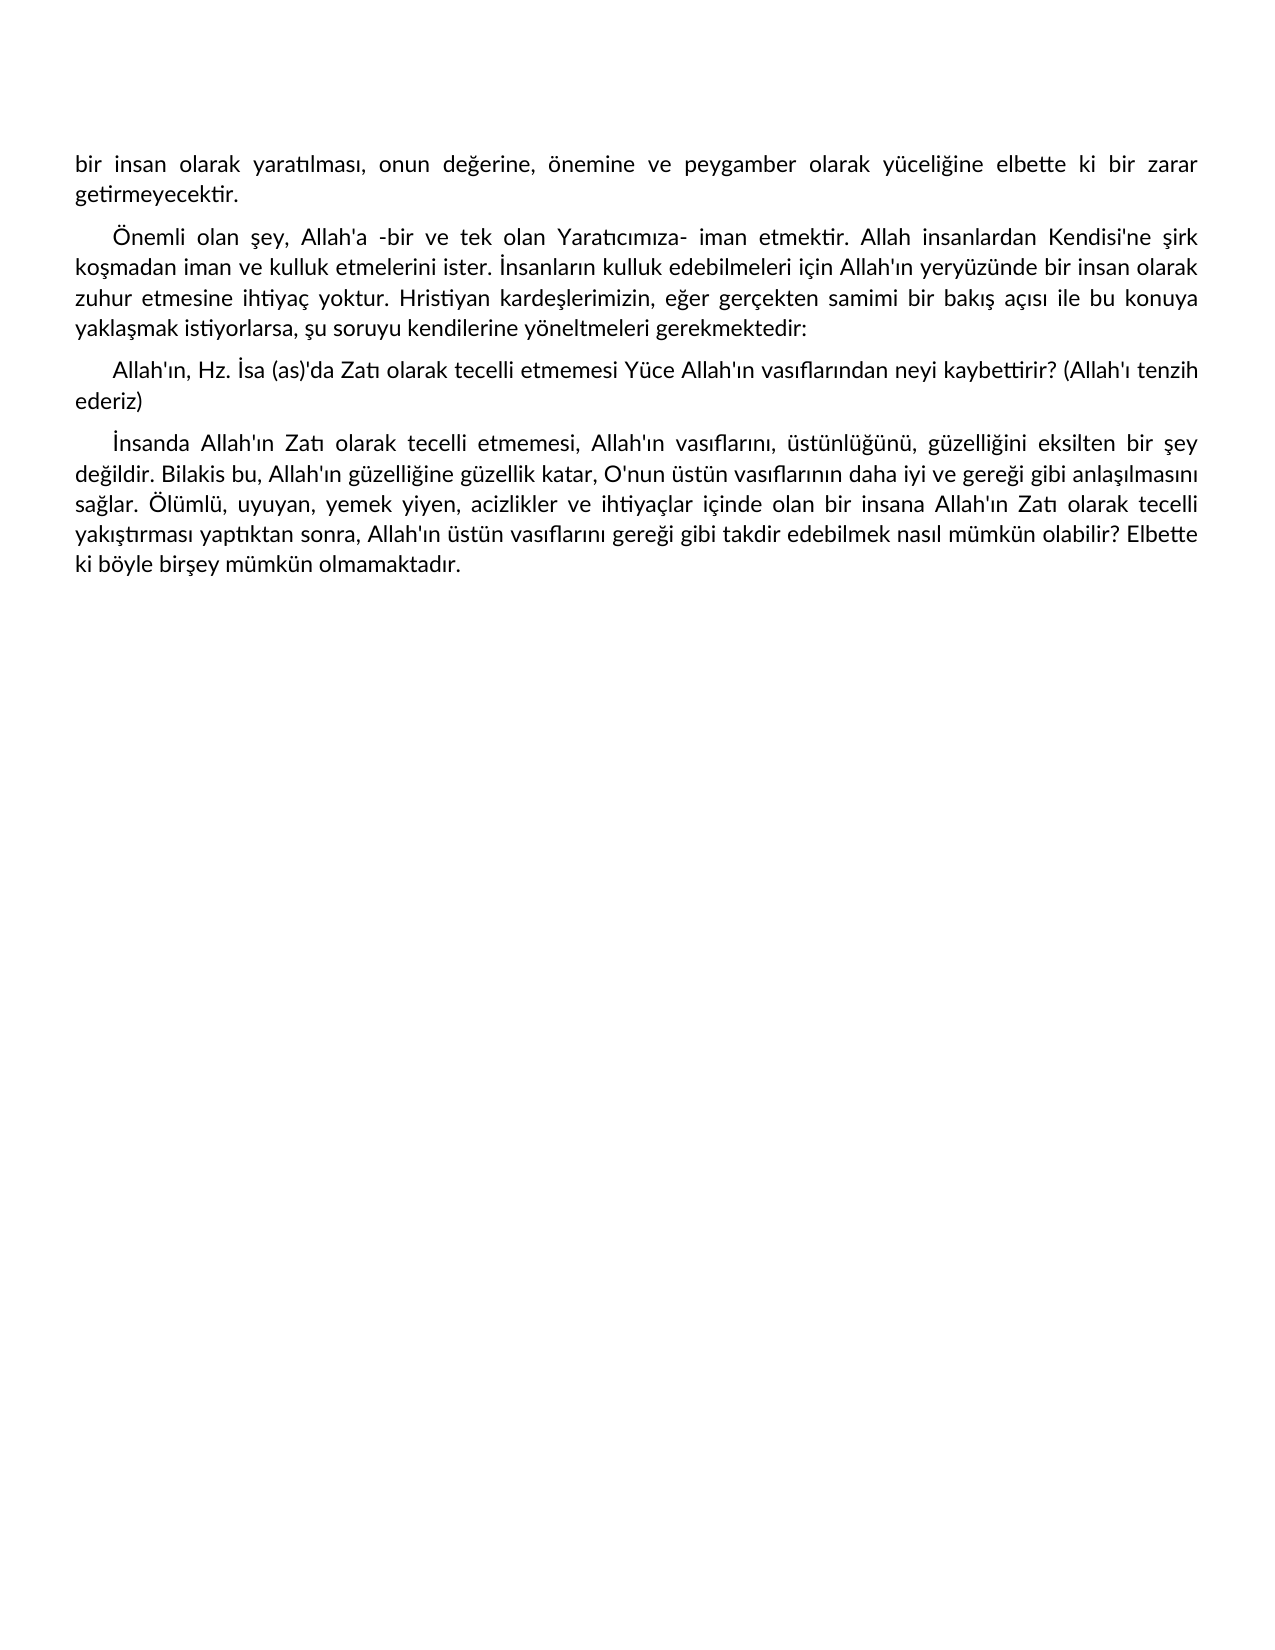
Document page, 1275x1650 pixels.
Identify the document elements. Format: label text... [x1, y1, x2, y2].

text Allah'ın, Hz. İsa (as)'da Zatı olarak tecelli etmemesi Yüce Allah'ın vasıflarından neyi kaybettirir? (Allah'ı tenzih ederiz) [75, 356, 1200, 414]
text İnsanda Allah'ın Zatı olarak tecelli etmemesi, Allah'ın vasıflarını, üstünlüğünü, güzelliğini eksilten bir şey değildir. Bilakis bu, Allah'ın güzelliğine güzellik katar, O'nun üstün vasıflarının daha iyi ve gereği gibi anlaşılmasını sağlar. Ölümlü, uyuyan, yemek yiyen, acizlikler ve ihtiyaçlar içinde olan bir insana Allah'ın Zatı olarak tecelli yakıştırması yaptıktan sonra, Allah'ın üstün vasıflarını gereği gibi takdir edebilmek nasıl mümkün olabilir? Elbette ki böyle birşey mümkün olmamaktadır. [75, 429, 1200, 577]
text bir insan olarak yaratılması, onun değerine, önemine ve peygamber olarak yüceliğine elbette ki bir zarar getirmeyecektir. [75, 150, 1200, 208]
text Önemli olan şey, Allah'a -bir ve tek olan Yaratıcımıza- iman etmektir. Allah insanlardan Kendisi'ne şirk koşmadan iman ve kulluk etmelerini ister. İnsanların kulluk edebilmeleri için Allah'ın yeryüzünde bir insan olarak zuhur etmesine ihtiyaç yoktur. Hristiyan kardeşlerimizin, eğer gerçekten samimi bir bakış açısı ile bu konuya yaklaşmak istiyorlarsa, şu soruyu kendilerine yöneltmeleri gerekmektedir: [75, 223, 1200, 341]
